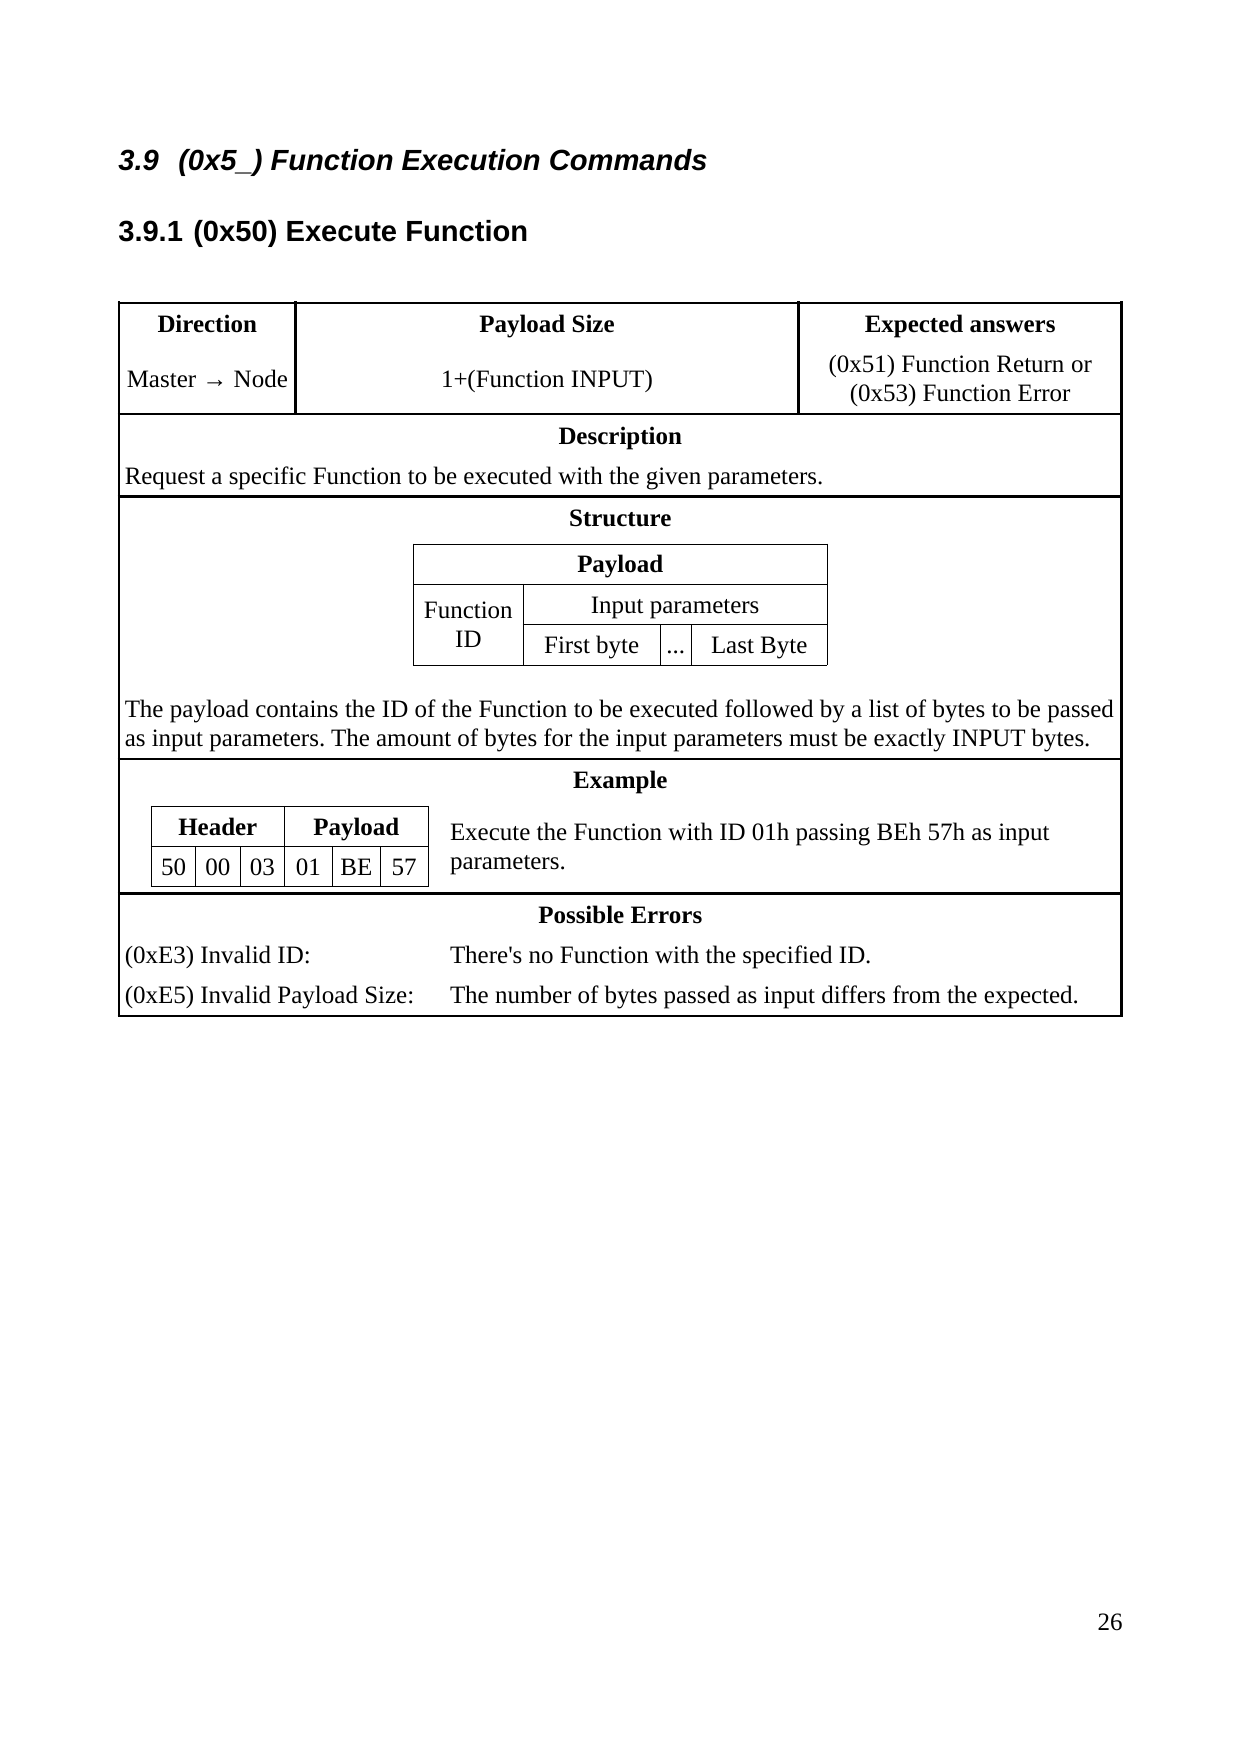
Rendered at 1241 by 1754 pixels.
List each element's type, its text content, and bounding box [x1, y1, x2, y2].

table_cell Possible Errors [120, 895, 1120, 935]
table_header Expected answers [800, 304, 1120, 344]
table_cell (0xE3) Invalid ID: [120, 935, 444, 975]
table_cell Master → Node [120, 344, 294, 413]
table_cell Execute the Function with ID 01h passing BEh 57h as input parameters. [444, 800, 1120, 892]
table_cell Structure [120, 498, 1120, 538]
subtitle (0x50) Execute Function [118, 214, 1122, 248]
table_header Header [152, 807, 284, 846]
table_header Payload [414, 545, 827, 584]
table_header Payload Size [297, 304, 797, 344]
table_cell BE [333, 847, 380, 886]
table_header Direction [120, 304, 294, 344]
table_cell 00 [196, 847, 240, 886]
table_cell Example [120, 760, 1120, 800]
table_cell [120, 800, 444, 892]
table_cell The number of bytes passed as input differs from the expected. [444, 975, 1120, 1015]
table_cell 01 [285, 847, 332, 886]
table_cell Last Byte [692, 625, 827, 664]
subtitle (0x5_) Function Execution Commands [118, 143, 1122, 177]
table_cell Description [120, 415, 1120, 455]
table_cell Function ID [414, 585, 523, 664]
table_header Payload [285, 807, 428, 846]
table_cell 57 [381, 847, 428, 886]
table_cell ... [661, 625, 691, 664]
table_cell (0x51) Function Return or (0x53) Function Error [800, 344, 1120, 413]
table_cell The payload contains the ID of the Function to be executed followed by a list of bytes to be passed as input parameters. The amount of bytes for the input parameters must be exactly INPUT bytes. [120, 538, 1120, 758]
table_cell 50 [152, 847, 195, 886]
table_cell 1+(Function INPUT) [297, 344, 797, 413]
table_cell 03 [241, 847, 284, 886]
table_cell Request a specific Function to be executed with the given parameters. [120, 455, 1120, 495]
table_cell There's no Function with the specified ID. [444, 935, 1120, 975]
table_cell First byte [524, 625, 660, 664]
table_cell Input parameters [524, 585, 827, 624]
table_cell (0xE5) Invalid Payload Size: [120, 975, 444, 1015]
